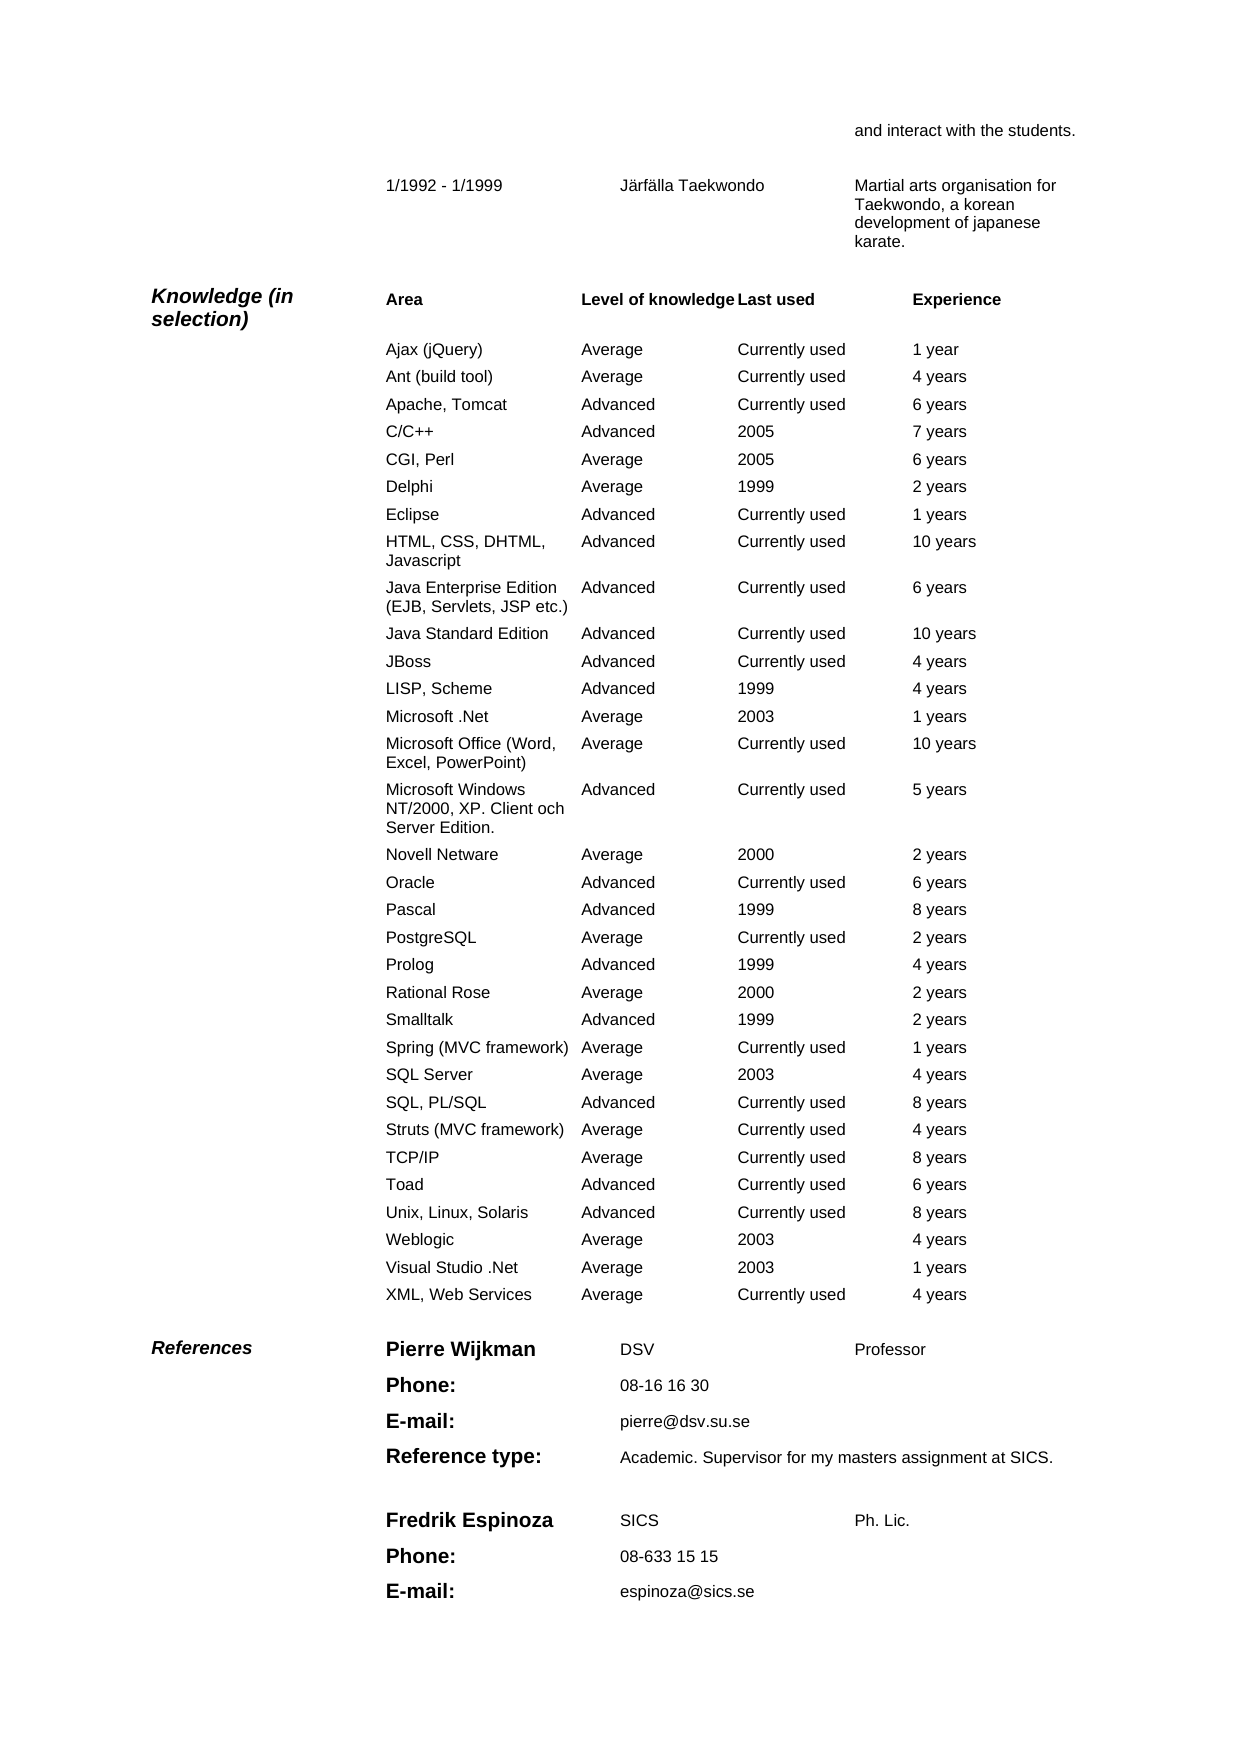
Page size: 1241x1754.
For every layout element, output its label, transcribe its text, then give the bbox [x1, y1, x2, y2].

table_cell Currently used [737, 529, 912, 576]
table_cell Delphi [386, 474, 581, 502]
table_cell Average [581, 843, 737, 870]
table_cell Advanced [581, 502, 737, 529]
table_cell 2003 [737, 1063, 912, 1090]
table_cell Microsoft .Net [386, 704, 581, 732]
table_cell Currently used [737, 502, 912, 529]
table_cell Average [581, 1035, 737, 1063]
table_cell Java Standard Edition [386, 622, 581, 649]
table_cell [151, 419, 386, 447]
table_cell Currently used [737, 622, 912, 649]
table_cell Advanced [581, 529, 737, 576]
table_cell Unix, Linux, Solaris [386, 1200, 581, 1228]
table_cell Smalltalk [386, 1008, 581, 1035]
table_cell Advanced [581, 1200, 737, 1228]
table_cell 10 years [912, 529, 1089, 576]
table_cell Spring (MVC framework) [386, 1035, 581, 1063]
table_cell 6 years [912, 576, 1089, 622]
table_cell [151, 1035, 386, 1063]
table_cell Currently used [737, 1090, 912, 1118]
table_cell pierre@dsv.su.se [620, 1409, 1089, 1445]
table_cell Advanced [581, 778, 737, 843]
table_cell Struts (MVC framework) [386, 1118, 581, 1145]
table_cell 4 years [912, 364, 1089, 392]
table_cell espinoza@sics.se [620, 1580, 1089, 1616]
table_cell Advanced [581, 953, 737, 980]
table_cell 6 years [912, 392, 1089, 419]
table_cell [151, 474, 386, 502]
table_cell Average [581, 1283, 737, 1310]
table_cell [151, 704, 386, 732]
table_header Last used [737, 285, 912, 337]
table_cell 1999 [737, 1008, 912, 1035]
table_cell TCP/IP [386, 1145, 581, 1173]
table_header [620, 118, 854, 146]
table_cell Average [581, 732, 737, 778]
table_cell PostgreSQL [386, 925, 581, 953]
table_cell Currently used [737, 1035, 912, 1063]
table_cell Eclipse [386, 502, 581, 529]
table_cell Phone: [386, 1544, 620, 1580]
table_cell Currently used [737, 870, 912, 898]
table_cell Currently used [737, 337, 912, 364]
table_cell Rational Rose [386, 980, 581, 1008]
table_cell 8 years [912, 1200, 1089, 1228]
table_cell Currently used [737, 1173, 912, 1200]
table_cell 8 years [912, 898, 1089, 925]
table_header [151, 1509, 386, 1544]
table_cell [151, 778, 386, 843]
table_cell 2005 [737, 419, 912, 447]
table_cell Advanced [581, 1008, 737, 1035]
table_cell [151, 447, 386, 474]
table_header Ph. Lic. [854, 1509, 1089, 1544]
table_cell [151, 337, 386, 364]
table_header [151, 173, 386, 257]
table_cell 2003 [737, 1255, 912, 1283]
table_cell LISP, Scheme [386, 677, 581, 704]
table_cell 2 years [912, 1008, 1089, 1035]
table_cell Currently used [737, 732, 912, 778]
table_cell Currently used [737, 576, 912, 622]
table_cell Currently used [737, 925, 912, 953]
table_cell Average [581, 337, 737, 364]
table_cell Advanced [581, 1173, 737, 1200]
table_cell Pascal [386, 898, 581, 925]
table_cell XML, Web Services [386, 1283, 581, 1310]
table_cell Currently used [737, 649, 912, 677]
table_cell [151, 953, 386, 980]
table_cell Average [581, 447, 737, 474]
table_cell 4 years [912, 649, 1089, 677]
table_cell Advanced [581, 419, 737, 447]
table_cell [151, 925, 386, 953]
table_cell 1 year [912, 337, 1089, 364]
table_cell [151, 1255, 386, 1283]
table_cell SQL Server [386, 1063, 581, 1090]
table_cell 2 years [912, 925, 1089, 953]
table_cell SQL, PL/SQL [386, 1090, 581, 1118]
table_cell Microsoft Office (Word, Excel, PowerPoint) [386, 732, 581, 778]
table_cell Advanced [581, 622, 737, 649]
table_cell [151, 732, 386, 778]
table_cell [151, 364, 386, 392]
table_cell Phone: [386, 1374, 620, 1409]
table_cell Weblogic [386, 1228, 581, 1255]
table_header SICS [620, 1509, 854, 1544]
table_cell Average [581, 1255, 737, 1283]
table_cell [151, 649, 386, 677]
table_cell Average [581, 1145, 737, 1173]
table_cell [151, 1544, 386, 1580]
table_header 1/1992 - 1/1999 [386, 173, 620, 257]
table_cell 4 years [912, 677, 1089, 704]
table_header Knowledge (in selection) [151, 285, 386, 337]
table_cell 1 years [912, 1035, 1089, 1063]
table_cell 2003 [737, 1228, 912, 1255]
table_header [151, 118, 386, 146]
table_cell 1 years [912, 1255, 1089, 1283]
table_header and interact with the students. [854, 118, 1089, 146]
table_cell 4 years [912, 1063, 1089, 1090]
table_cell Average [581, 1063, 737, 1090]
table_cell 2005 [737, 447, 912, 474]
table_cell 4 years [912, 1228, 1089, 1255]
table_cell [151, 502, 386, 529]
table_cell Advanced [581, 677, 737, 704]
table_cell [151, 1445, 386, 1481]
table_cell 6 years [912, 1173, 1089, 1200]
table_cell [151, 1173, 386, 1200]
table_cell Average [581, 704, 737, 732]
table_cell [151, 1063, 386, 1090]
table_cell 2003 [737, 704, 912, 732]
table_cell 08-16 16 30 [620, 1374, 1089, 1409]
table_header DSV [620, 1338, 854, 1373]
table_cell 2 years [912, 980, 1089, 1008]
table_cell 10 years [912, 732, 1089, 778]
table_cell [151, 622, 386, 649]
table_cell Currently used [737, 1118, 912, 1145]
table_cell 6 years [912, 447, 1089, 474]
table_cell 1999 [737, 898, 912, 925]
table_cell Oracle [386, 870, 581, 898]
table_cell Average [581, 364, 737, 392]
table_cell [151, 1008, 386, 1035]
table_cell Apache, Tomcat [386, 392, 581, 419]
table_cell [151, 1090, 386, 1118]
table_cell 7 years [912, 419, 1089, 447]
table_cell 2000 [737, 843, 912, 870]
table_cell [151, 1580, 386, 1616]
table_cell [151, 843, 386, 870]
table_cell Average [581, 1228, 737, 1255]
table_cell [151, 1409, 386, 1445]
table_cell Currently used [737, 392, 912, 419]
table_header Martial arts organisation for Taekwondo, a korean development of japanese karate. [854, 173, 1089, 257]
table_header Area [386, 285, 581, 337]
table_header [386, 118, 620, 146]
table_cell Average [581, 925, 737, 953]
table_cell Toad [386, 1173, 581, 1200]
table_cell Academic. Supervisor for my masters assignment at SICS. [620, 1445, 1089, 1481]
table_cell [151, 576, 386, 622]
table_cell [151, 392, 386, 419]
table_cell Advanced [581, 576, 737, 622]
table_cell [151, 980, 386, 1008]
table_header Experience [912, 285, 1089, 337]
table_cell [151, 677, 386, 704]
table_header Pierre Wijkman [386, 1338, 620, 1373]
table_header Professor [854, 1338, 1089, 1373]
table_cell Visual Studio .Net [386, 1255, 581, 1283]
table_cell 6 years [912, 870, 1089, 898]
table_cell 10 years [912, 622, 1089, 649]
table_header Järfälla Taekwondo [620, 173, 854, 257]
table_cell CGI, Perl [386, 447, 581, 474]
table_cell 2 years [912, 843, 1089, 870]
table_cell HTML, CSS, DHTML, Javascript [386, 529, 581, 576]
table_cell 08-633 15 15 [620, 1544, 1089, 1580]
table_cell 1 years [912, 704, 1089, 732]
table_cell E-mail: [386, 1580, 620, 1616]
table_cell Java Enterprise Edition (EJB, Servlets, JSP etc.) [386, 576, 581, 622]
table_cell 8 years [912, 1145, 1089, 1173]
table_cell Currently used [737, 1283, 912, 1310]
table_cell Advanced [581, 392, 737, 419]
table_cell [151, 529, 386, 576]
table_cell Average [581, 1118, 737, 1145]
table_cell 2 years [912, 474, 1089, 502]
table_cell Currently used [737, 1200, 912, 1228]
table_cell 5 years [912, 778, 1089, 843]
table_cell 8 years [912, 1090, 1089, 1118]
table_cell [151, 1145, 386, 1173]
table_cell JBoss [386, 649, 581, 677]
table_cell Novell Netware [386, 843, 581, 870]
table_cell Prolog [386, 953, 581, 980]
table_cell 4 years [912, 1118, 1089, 1145]
table_cell Average [581, 474, 737, 502]
table_cell Microsoft Windows NT/2000, XP. Client och Server Edition. [386, 778, 581, 843]
table_cell [151, 1200, 386, 1228]
table_cell [151, 1118, 386, 1145]
table_cell Advanced [581, 870, 737, 898]
table_cell [151, 1228, 386, 1255]
table_cell Currently used [737, 778, 912, 843]
table_header Fredrik Espinoza [386, 1509, 620, 1544]
table_cell [151, 1283, 386, 1310]
table_cell C/C++ [386, 419, 581, 447]
table_cell Currently used [737, 1145, 912, 1173]
table_cell 1 years [912, 502, 1089, 529]
table_cell 1999 [737, 677, 912, 704]
table_cell [151, 870, 386, 898]
table_header Level of knowledge [581, 285, 737, 337]
table_cell 1999 [737, 953, 912, 980]
table_cell 4 years [912, 1283, 1089, 1310]
table_cell 1999 [737, 474, 912, 502]
table_cell Currently used [737, 364, 912, 392]
table_cell Advanced [581, 898, 737, 925]
table_cell Ant (build tool) [386, 364, 581, 392]
table_cell 4 years [912, 953, 1089, 980]
table_cell 2000 [737, 980, 912, 1008]
table_cell Ajax (jQuery) [386, 337, 581, 364]
table_cell Average [581, 980, 737, 1008]
table_cell Reference type: [386, 1445, 620, 1481]
table_header References [151, 1338, 386, 1373]
table_cell [151, 1374, 386, 1409]
table_cell Advanced [581, 1090, 737, 1118]
table_cell E-mail: [386, 1409, 620, 1445]
table_cell Advanced [581, 649, 737, 677]
table_cell [151, 898, 386, 925]
